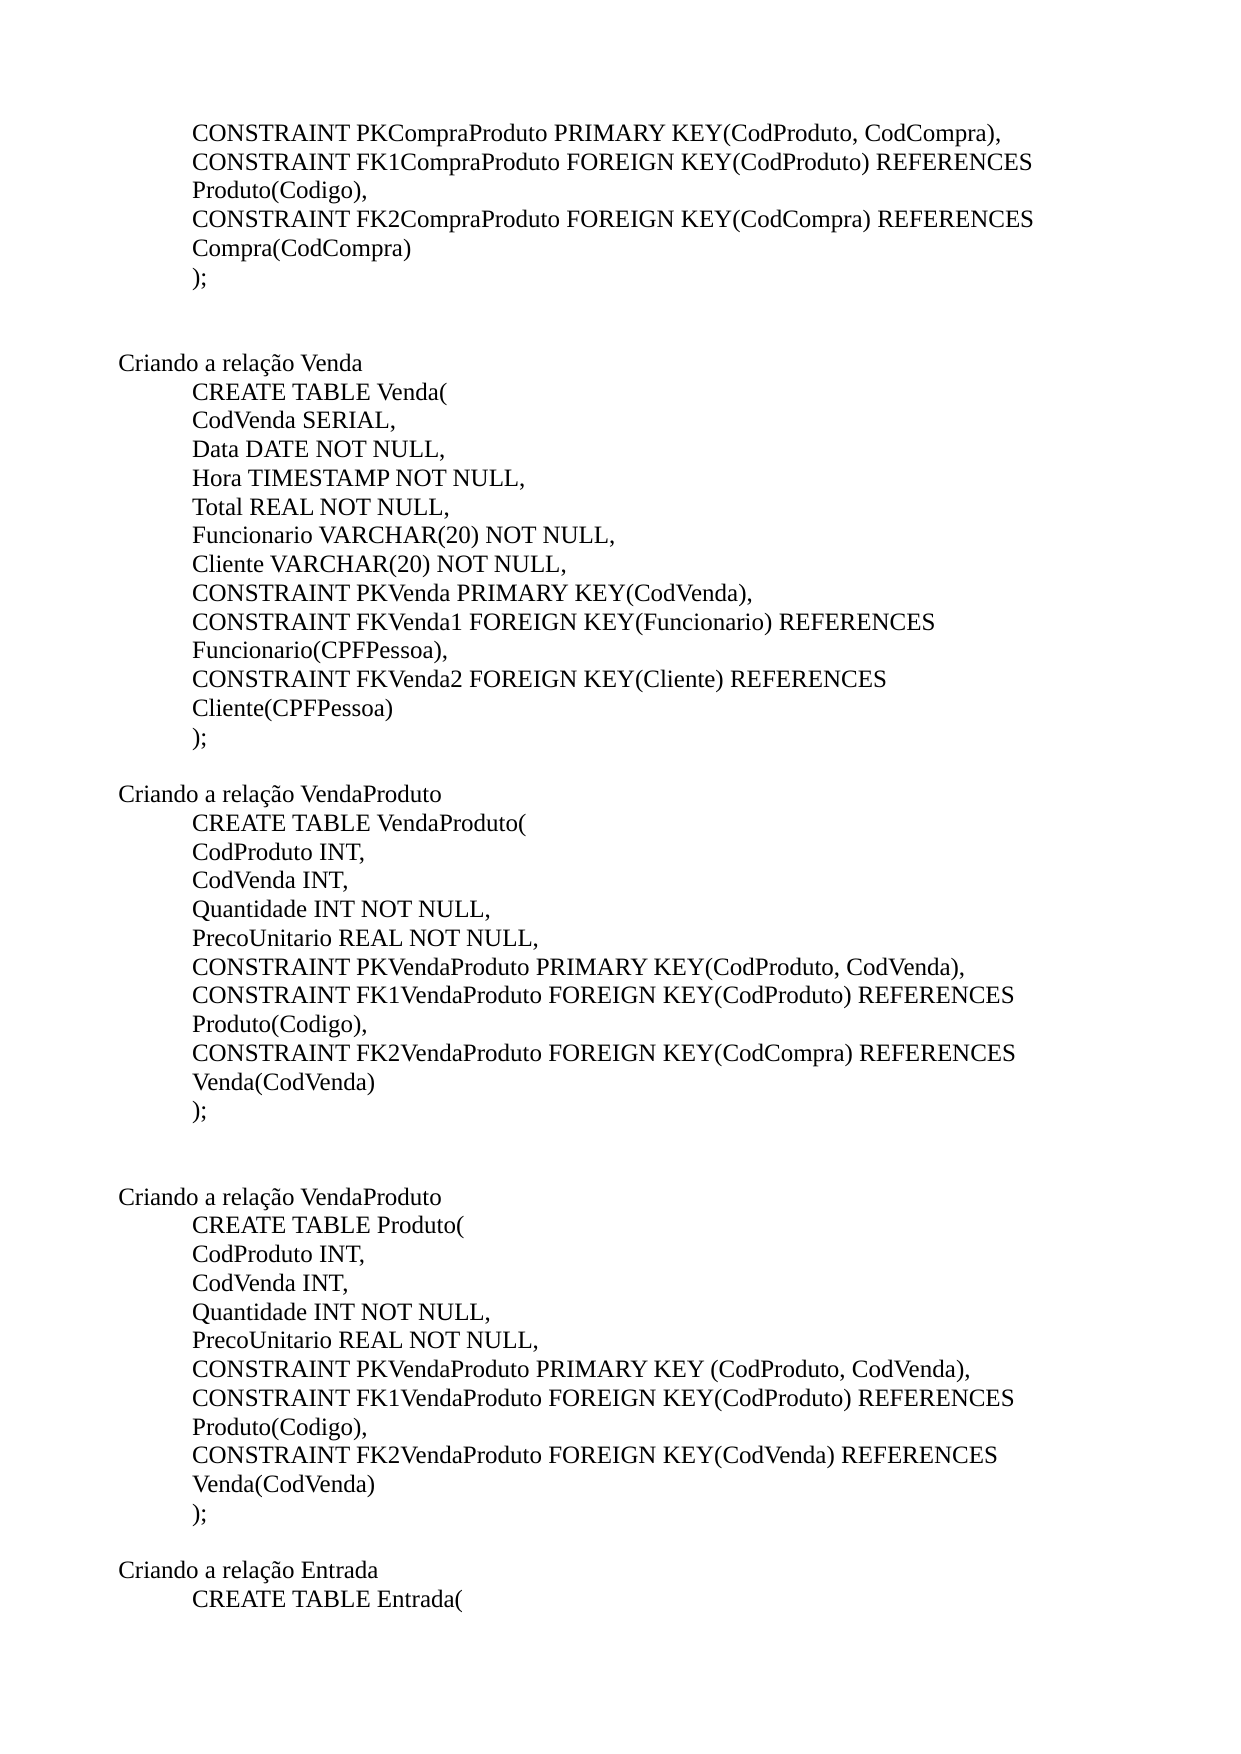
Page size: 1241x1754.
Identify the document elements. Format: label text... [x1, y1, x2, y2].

text CONSTRAINT PKVenda PRIMARY KEY(CodVenda), [118, 578, 1122, 607]
text CONSTRAINT FKVenda1 FOREIGN KEY(Funcionario) REFERENCES Funcionario(CPFPessoa), [118, 607, 1122, 664]
text Quantidade INT NOT NULL, [118, 894, 1122, 923]
text CONSTRAINT FK1VendaProduto FOREIGN KEY(CodProduto) REFERENCES Produto(Codigo), [118, 981, 1122, 1038]
text CodVenda INT, [118, 1268, 1122, 1297]
text CONSTRAINT PKVendaProduto PRIMARY KEY(CodProduto, CodVenda), [118, 952, 1122, 981]
text Total REAL NOT NULL, [118, 492, 1122, 521]
text CONSTRAINT FKVenda2 FOREIGN KEY(Cliente) REFERENCES Cliente(CPFPessoa) [118, 664, 1122, 722]
text CREATE TABLE Produto( [118, 1211, 1122, 1239]
text CONSTRAINT PKCompraProduto PRIMARY KEY(CodProduto, CodCompra), [118, 118, 1122, 147]
text CREATE TABLE Entrada( [118, 1584, 1122, 1613]
text ); [118, 722, 1122, 751]
text Hora TIMESTAMP NOT NULL, [118, 463, 1122, 492]
text CONSTRAINT FK1CompraProduto FOREIGN KEY(CodProduto) REFERENCES Produto(Codigo), [118, 147, 1122, 204]
text Funcionario VARCHAR(20) NOT NULL, [118, 521, 1122, 549]
text CodVenda INT, [118, 866, 1122, 894]
text Cliente VARCHAR(20) NOT NULL, [118, 549, 1122, 578]
text Criando a relação VendaProduto [118, 1182, 1122, 1211]
text CodVenda SERIAL, [118, 406, 1122, 434]
text PrecoUnitario REAL NOT NULL, [118, 1326, 1122, 1354]
text ); [118, 1498, 1122, 1527]
text ); [118, 1096, 1122, 1124]
text CONSTRAINT FK2CompraProduto FOREIGN KEY(CodCompra) REFERENCES Compra(CodCompra) [118, 204, 1122, 262]
text Quantidade INT NOT NULL, [118, 1297, 1122, 1326]
text CONSTRAINT FK1VendaProduto FOREIGN KEY(CodProduto) REFERENCES Produto(Codigo), [118, 1383, 1122, 1441]
text CONSTRAINT PKVendaProduto PRIMARY KEY (CodProduto, CodVenda), [118, 1354, 1122, 1383]
text Criando a relação VendaProduto [118, 779, 1122, 808]
text CONSTRAINT FK2VendaProduto FOREIGN KEY(CodVenda) REFERENCES Venda(CodVenda) [118, 1441, 1122, 1498]
text CREATE TABLE VendaProduto( [118, 808, 1122, 837]
text Criando a relação Entrada [118, 1556, 1122, 1584]
text Criando a relação Venda [118, 348, 1122, 377]
text CONSTRAINT FK2VendaProduto FOREIGN KEY(CodCompra) REFERENCES Venda(CodVenda) [118, 1038, 1122, 1096]
text PrecoUnitario REAL NOT NULL, [118, 923, 1122, 952]
text CREATE TABLE Venda( [118, 377, 1122, 406]
text Data DATE NOT NULL, [118, 434, 1122, 463]
text ); [118, 262, 1122, 291]
text CodProduto INT, [118, 1239, 1122, 1268]
text CodProduto INT, [118, 837, 1122, 866]
